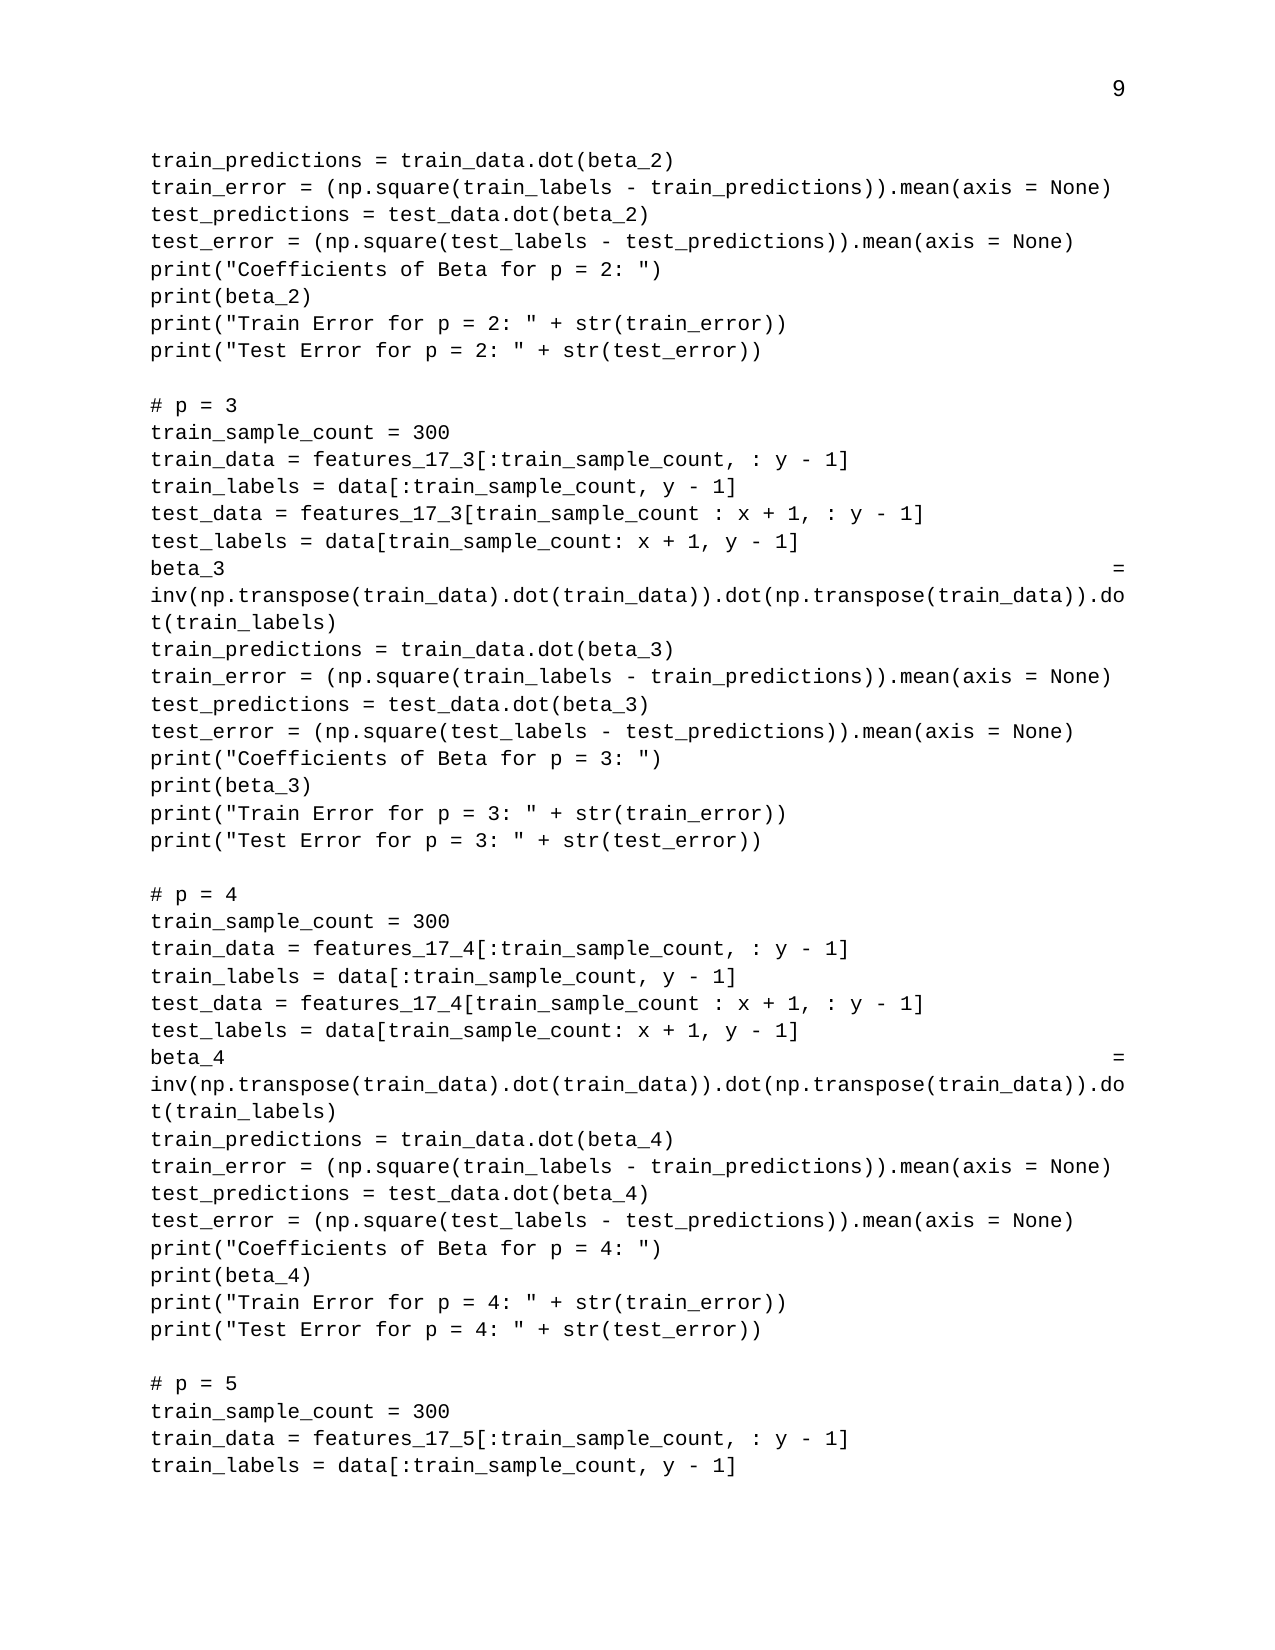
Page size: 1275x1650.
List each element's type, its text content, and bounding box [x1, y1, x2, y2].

text print(beta_2) [150, 286, 1125, 309]
text test_error = (np.square(test_labels - test_predictions)).mean(axis = None) [150, 721, 1125, 744]
text train_sample_count = 300 [150, 422, 1125, 446]
text # p = 5 [150, 1373, 1125, 1397]
text print("Coefficients of Beta for p = 2: ") [150, 259, 1125, 282]
text test_data = features_17_4[train_sample_count : x + 1, : y - 1] [150, 993, 1125, 1016]
text test_predictions = test_data.dot(beta_3) [150, 694, 1125, 717]
text train_predictions = train_data.dot(beta_4) [150, 1129, 1125, 1152]
text test_data = features_17_3[train_sample_count : x + 1, : y - 1] [150, 503, 1125, 527]
text test_error = (np.square(test_labels - test_predictions)).mean(axis = None) [150, 232, 1125, 255]
text train_sample_count = 300 [150, 911, 1125, 935]
text beta_4 = inv(np.transpose(train_data).dot(train_data)).dot(np.transpose(train_data)).dot(train_labels) [150, 1047, 1125, 1125]
text print("Coefficients of Beta for p = 3: ") [150, 748, 1125, 772]
text train_predictions = train_data.dot(beta_2) [150, 150, 1125, 174]
text train_labels = data[:train_sample_count, y - 1] [150, 966, 1125, 989]
text test_predictions = test_data.dot(beta_4) [150, 1183, 1125, 1207]
text print("Coefficients of Beta for p = 4: ") [150, 1237, 1125, 1261]
text test_labels = data[train_sample_count: x + 1, y - 1] [150, 1020, 1125, 1044]
text test_error = (np.square(test_labels - test_predictions)).mean(axis = None) [150, 1210, 1125, 1234]
text beta_3 = inv(np.transpose(train_data).dot(train_data)).dot(np.transpose(train_data)).dot(train_labels) [150, 558, 1125, 636]
text print("Test Error for p = 3: " + str(test_error)) [150, 830, 1125, 853]
text print(beta_3) [150, 775, 1125, 799]
text print("Test Error for p = 4: " + str(test_error)) [150, 1319, 1125, 1343]
text print(beta_4) [150, 1265, 1125, 1288]
text train_error = (np.square(train_labels - train_predictions)).mean(axis = None) [150, 667, 1125, 690]
text train_error = (np.square(train_labels - train_predictions)).mean(axis = None) [150, 1156, 1125, 1179]
text print("Train Error for p = 3: " + str(train_error)) [150, 802, 1125, 826]
text train_data = features_17_3[:train_sample_count, : y - 1] [150, 449, 1125, 473]
text test_predictions = test_data.dot(beta_2) [150, 204, 1125, 228]
text # p = 4 [150, 884, 1125, 908]
text # p = 3 [150, 395, 1125, 418]
text train_data = features_17_4[:train_sample_count, : y - 1] [150, 938, 1125, 962]
text train_sample_count = 300 [150, 1401, 1125, 1424]
text print("Test Error for p = 2: " + str(test_error)) [150, 340, 1125, 364]
text train_predictions = train_data.dot(beta_3) [150, 639, 1125, 663]
text train_labels = data[:train_sample_count, y - 1] [150, 476, 1125, 500]
text print("Train Error for p = 2: " + str(train_error)) [150, 313, 1125, 337]
text train_labels = data[:train_sample_count, y - 1] [150, 1455, 1125, 1479]
text train_error = (np.square(train_labels - train_predictions)).mean(axis = None) [150, 177, 1125, 201]
text train_data = features_17_5[:train_sample_count, : y - 1] [150, 1428, 1125, 1451]
text print("Train Error for p = 4: " + str(train_error)) [150, 1292, 1125, 1316]
text test_labels = data[train_sample_count: x + 1, y - 1] [150, 531, 1125, 554]
